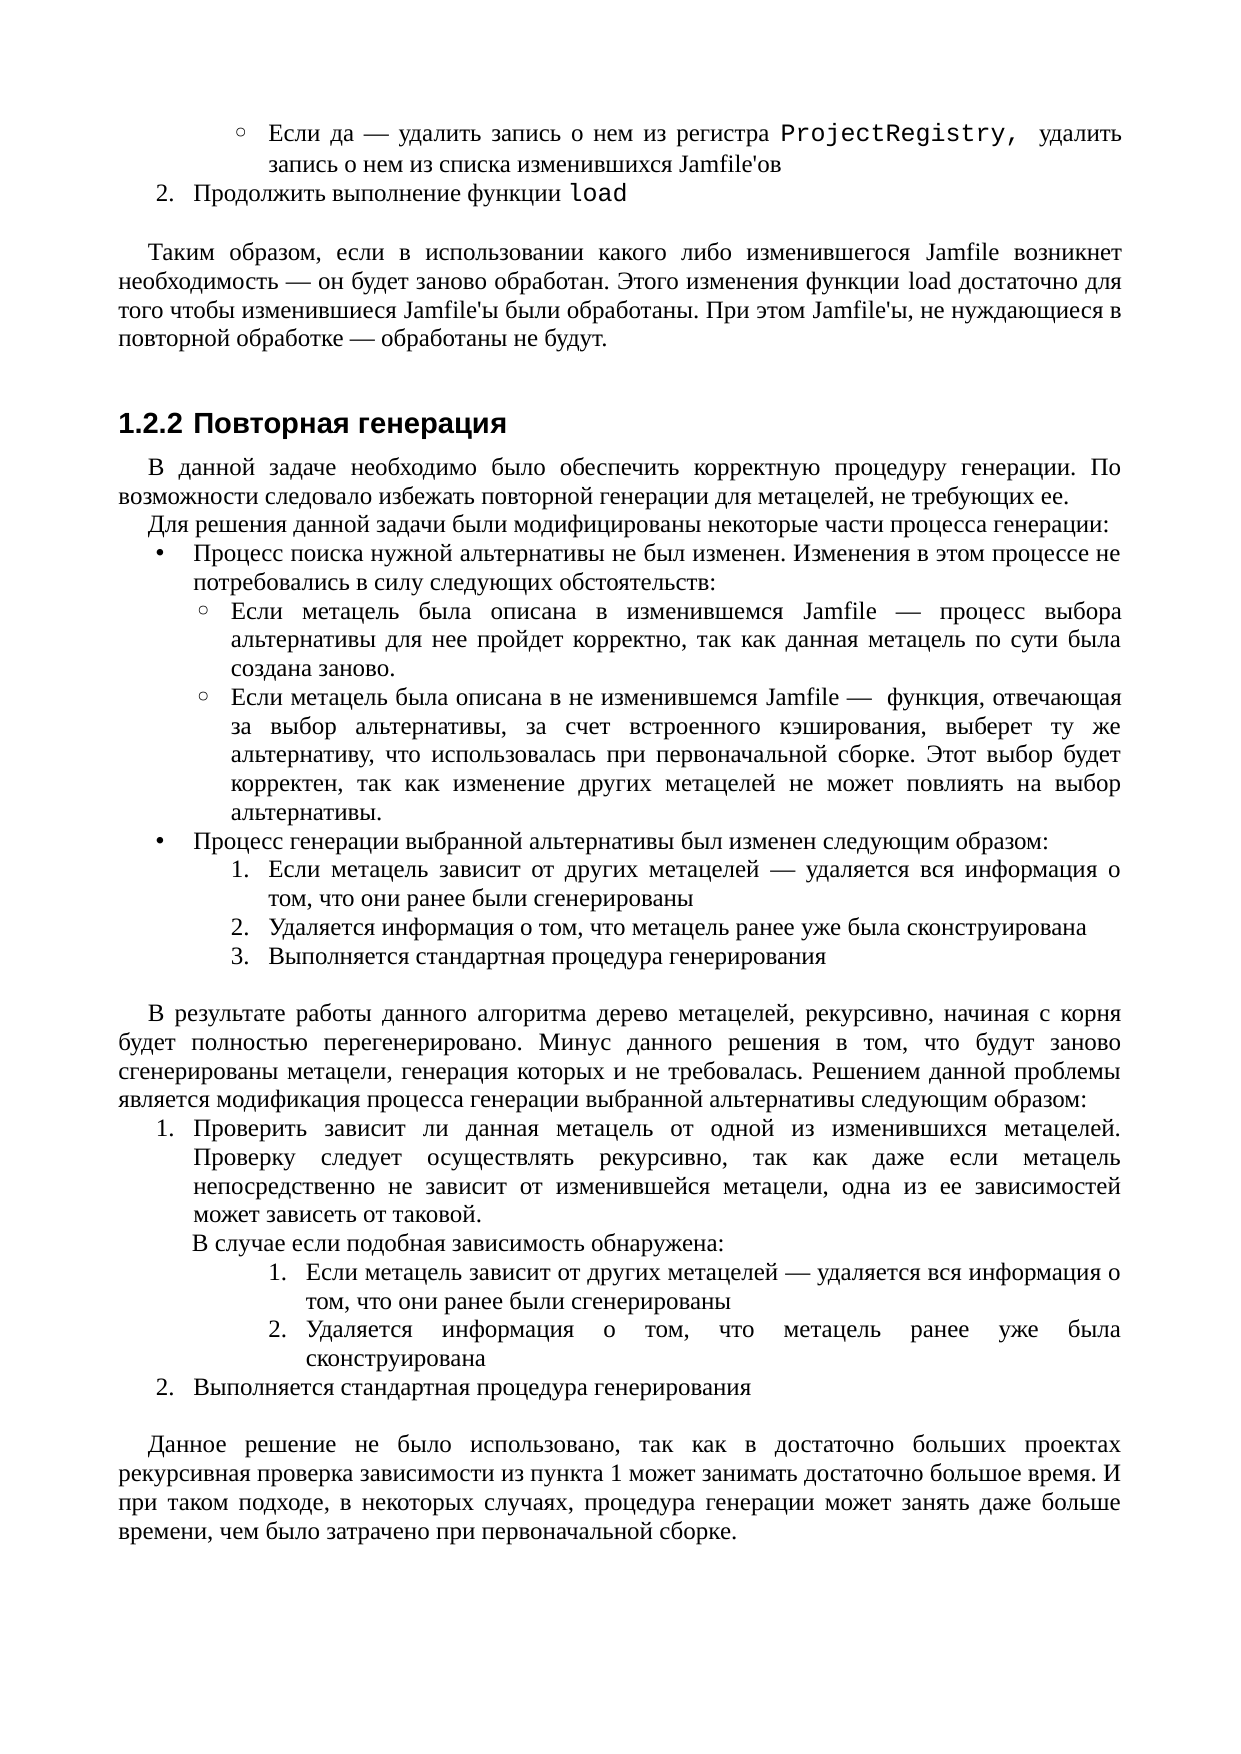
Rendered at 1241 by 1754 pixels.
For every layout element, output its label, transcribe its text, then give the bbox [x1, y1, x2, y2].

text Данное решение не было использовано, так как в достаточно больших проектах рекурсивная проверка зависимости из пункта 1 может занимать достаточно большое время. И при таком подходе, в некоторых случаях, процедура генерации может занять даже больше времени, чем было затрачено при первоначальной сборке. [118, 1429, 1122, 1544]
list Продолжить выполнение функции load [156, 178, 1122, 208]
text Таким образом, если в использовании какого либо изменившегося Jamfile возникнет необходимость — он будет заново обработан. Этого изменения функции load достаточно для того чтобы изменившиеся Jamfile'ы были обработаны. При этом Jamfile'ы, не нуждающиеся в повторной обработке — обработаны не будут. [118, 237, 1122, 352]
list Процесс генерации выбранной альтернативы был изменен следующим образом: [156, 826, 1122, 854]
list Проверить зависит ли данная метацель от одной из изменившихся метацелей. Проверку следует осуществлять рекурсивно, так как даже если метацель непосредственно не зависит от изменившейся метацели, одна из ее зависимостей может зависеть от таковой. [156, 1113, 1122, 1228]
list Выполняется стандартная процедура генерирования [231, 941, 1122, 969]
list Если да — удалить запись о нем из регистра ProjectRegistry, удалить запись о нем из списка изменившихся Jamfile'ов [231, 118, 1122, 178]
list Процесс поиска нужной альтернативы не был изменен. Изменения в этом процессе не потребовались в силу следующих обстоятельств: [156, 538, 1122, 596]
text В данной задаче необходимо было обеспечить корректную процедуру генерации. По возможности следовало избежать повторной генерации для метацелей, не требующих ее. [118, 452, 1122, 509]
list Удаляется информация о том, что метацель ранее уже была сконструирована [268, 1314, 1122, 1372]
list Удаляется информация о том, что метацель ранее уже была сконструирована [231, 912, 1122, 941]
list Если метацель зависит от других метацелей — удаляется вся информация о том, что они ранее были сгенерированы [268, 1257, 1122, 1314]
text Для решения данной задачи были модифицированы некоторые части процесса генерации: [118, 509, 1122, 538]
text В результате работы данного алгоритма дерево метацелей, рекурсивно, начиная с корня будет полностью перегенерировано. Минус данного решения в том, что будут заново сгенерированы метацели, генерация которых и не требовалась. Решением данной проблемы является модификация процесса генерации выбранной альтернативы следующим образом: [118, 998, 1122, 1113]
list Если метацель была описана в изменившемся Jamfile — процесс выбора альтернативы для нее пройдет корректно, так как данная метацель по сути была создана заново. [193, 596, 1122, 682]
list Если метацель была описана в не изменившемся Jamfile — функция, отвечающая за выбор альтернативы, за счет встроенного кэширования, выберет ту же альтернативу, что использовалась при первоначальной сборке. Этот выбор будет корректен, так как изменение других метацелей не может повлиять на выбор альтернативы. [193, 682, 1122, 826]
list Выполняется стандартная процедура генерирования [156, 1372, 1122, 1401]
list Если метацель зависит от других метацелей — удаляется вся информация о том, что они ранее были сгенерированы [231, 854, 1122, 912]
text В случае если подобная зависимость обнаружена: [118, 1228, 1122, 1257]
subtitle Повторная генерация [118, 406, 1122, 439]
